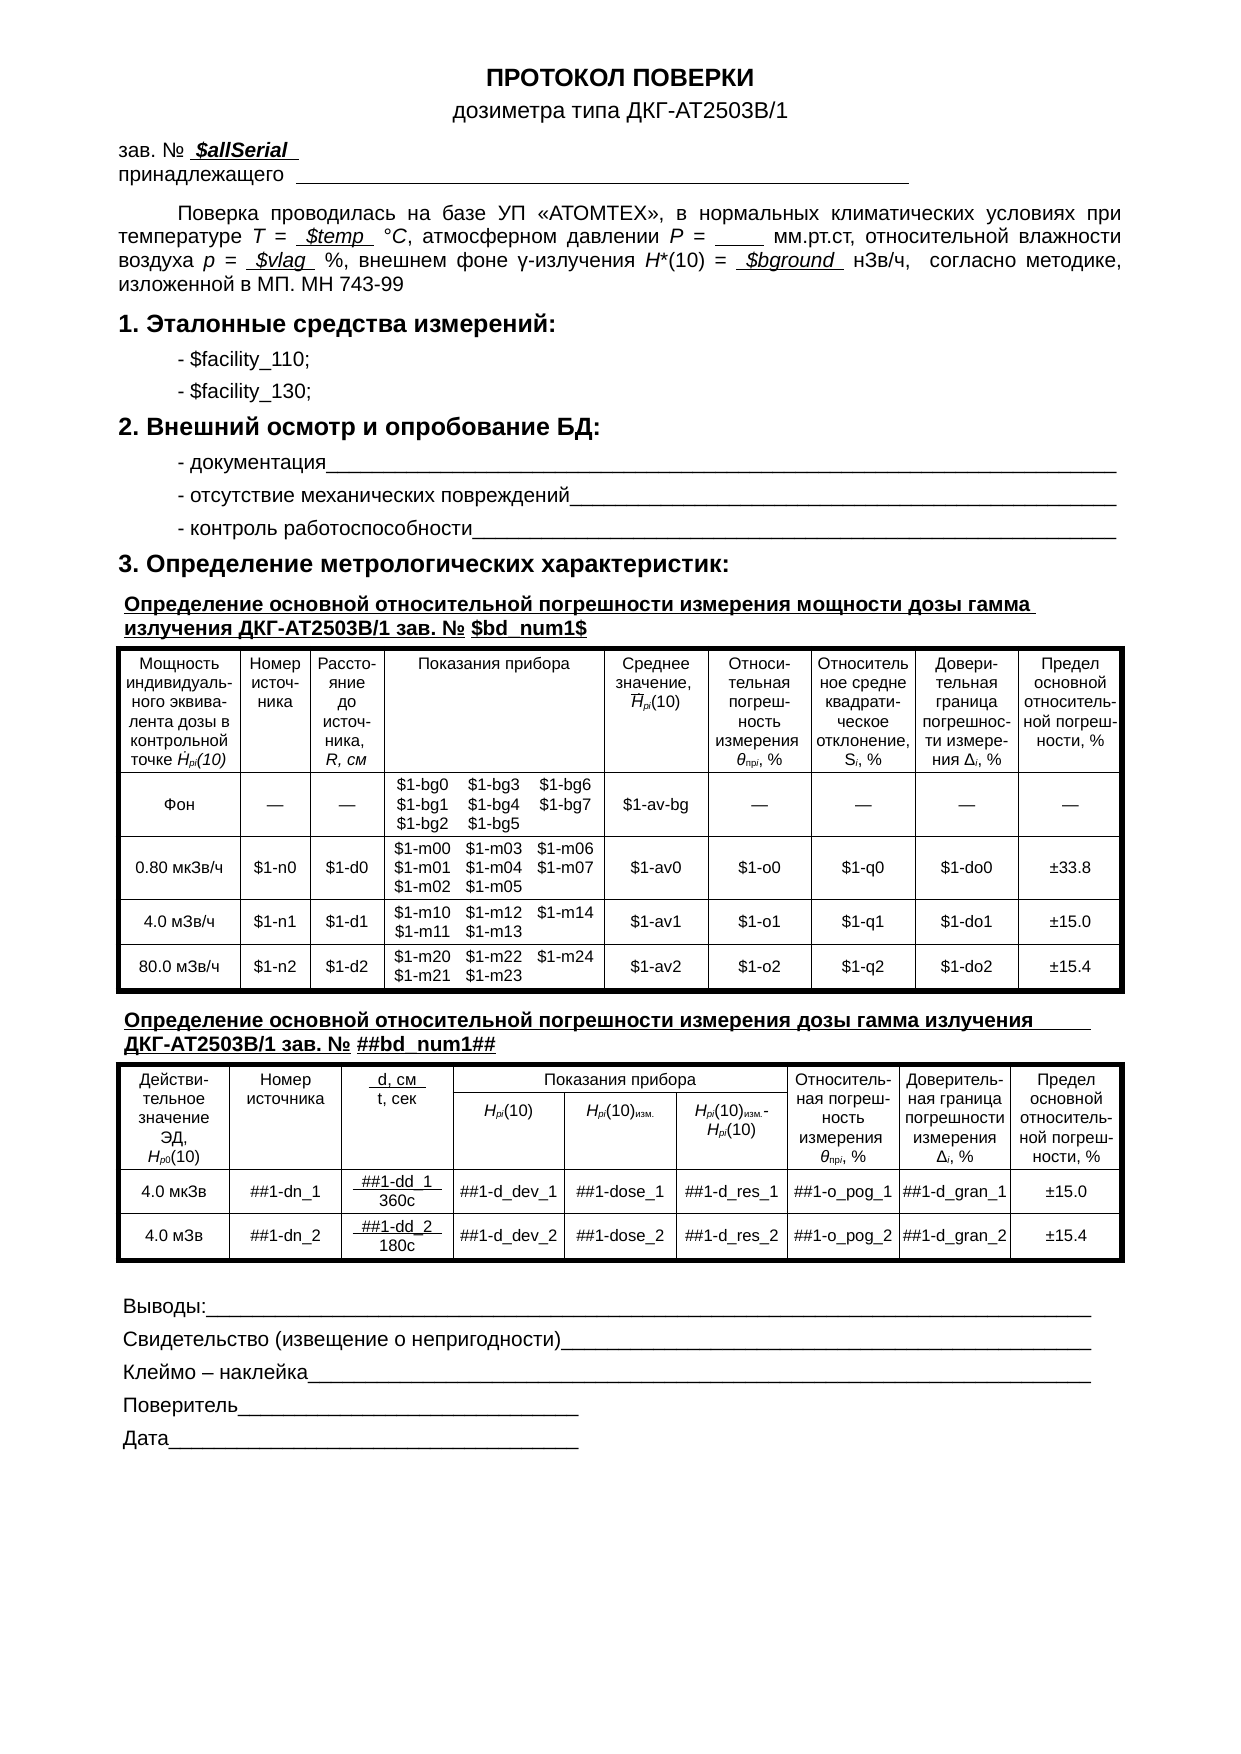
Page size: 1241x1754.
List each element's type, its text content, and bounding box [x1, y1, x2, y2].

table_cell Клеймо – наклейка [118, 1356, 1122, 1389]
table_cell Предел основной относитель-ной погреш-ности, % [1019, 651, 1119, 772]
text ПРОТОКОЛ ПОВЕРКИ [118, 62, 1122, 91]
table_cell $1-d1 [311, 900, 384, 944]
table_cell $1-o2 [709, 945, 811, 988]
text принадлежащего . . [118, 162, 1122, 186]
table_cell Рассто-яние до источ-ника, R, см [311, 651, 384, 772]
table_cell $1-n0 [241, 837, 310, 899]
table_cell ##1-o_pog_2 [788, 1214, 899, 1258]
table_cell Показания прибора [385, 651, 604, 772]
text зав. № $allSerial . [118, 138, 1122, 162]
table_cell ##1-dn_1 [230, 1170, 341, 1213]
table_cell $1-n2 [241, 945, 310, 988]
table_cell $1-o0 [709, 837, 811, 899]
table_cell Действи-тельное значение ЭД, Hp0(10) [121, 1067, 229, 1169]
text - контроль работоспособности [118, 516, 1122, 540]
table_cell $1-d2 [311, 945, 384, 988]
table_cell $1-av-bg [605, 773, 708, 836]
table_cell $1-o1 [709, 900, 811, 944]
table_cell $1-do1 [916, 900, 1018, 944]
table_cell — [1019, 773, 1119, 836]
table_cell ±15.4 [1019, 945, 1119, 988]
table_header Определение основной относительной погрешности измерения мощности дозы гамма излучения ДКГ-АТ2503B/1 зав. № $bd_num1$ [118, 578, 1122, 646]
table_cell Номер источ-ника [241, 651, 310, 772]
table_cell — [241, 773, 310, 836]
table_cell ±15.0 [1011, 1170, 1119, 1213]
table_cell $1-q0 [812, 837, 915, 899]
table_cell $1-q2 [812, 945, 915, 988]
text дозиметра типа ДКГ-АТ2503B/1 [118, 97, 1122, 124]
table_cell $1-bg0 $1-bg1 $1-bg2 $1-bg3 $1-bg4 $1-bg5 $1-bg6 $1-bg7 [385, 773, 604, 836]
table_cell $1-av0 [605, 837, 708, 899]
table_cell ##1-d_gran_1 [900, 1170, 1010, 1213]
text 3. Определение метрологических характеристик: [118, 549, 1122, 577]
text - $facility_110; [118, 346, 1122, 370]
table_cell Мощность индивидуаль-ного эквива-лента дозы в контрольной точке Ḣpi(10) [121, 651, 240, 772]
text 2. Внешний осмотр и опробование БД: [118, 412, 1122, 441]
table_cell Номер источника [230, 1067, 341, 1169]
table_cell Hpi(10)изм. [565, 1093, 676, 1169]
table_cell ##1-dose_2 [565, 1214, 676, 1258]
table_cell $1-d0 [311, 837, 384, 899]
text - документация [118, 450, 1122, 474]
table_cell $1-do2 [916, 945, 1018, 988]
table_cell ±15.4 [1011, 1214, 1119, 1258]
table_cell Показания прибора [454, 1067, 787, 1092]
table_cell ##1-d_gran_2 [900, 1214, 1010, 1258]
table_cell Поверитель [118, 1389, 1122, 1422]
table_cell Среднее значение, Ḣpi(10) [605, 651, 708, 772]
table_cell ##1-dose_1 [565, 1170, 676, 1213]
table_cell $1-m10 $1-m11 $1-m12 $1-m13 $1-m14 [385, 900, 604, 944]
table_cell Доверитель-ная граница погрешности измерения Δi, % [900, 1067, 1010, 1169]
table_cell $1-m00 $1-m01 $1-m02 $1-m03 $1-m04 $1-m05 $1-m06 $1-m07 [385, 837, 604, 899]
table_cell Hpi(10) [454, 1093, 564, 1169]
table_cell — [709, 773, 811, 836]
table_cell Hpi(10)изм.-Hpi(10) [677, 1093, 787, 1169]
table_header Выводы: [118, 1290, 1122, 1323]
table_cell ##1-d_dev_1 [454, 1170, 564, 1213]
table_cell 4.0 мкЗв [121, 1170, 229, 1213]
table_cell $1-av2 [605, 945, 708, 988]
table_cell ##1-dn_2 [230, 1214, 341, 1258]
text - отсутствие механических повреждений [118, 483, 1122, 507]
table_cell Довери-тельная граница погрешнос-ти измере-ния Δi, % [916, 651, 1018, 772]
table_cell $1-av1 [605, 900, 708, 944]
table_cell ##1-o_pog_1 [788, 1170, 899, 1213]
table_cell ##1-d_res_1 [677, 1170, 787, 1213]
table_cell ±33.8 [1019, 837, 1119, 899]
table_cell ##1-dd_2 180c [342, 1214, 453, 1258]
table_cell Относи-тельная погреш-ность измерения θпрi, % [709, 651, 811, 772]
table_cell ##1-dd_1 360c [342, 1170, 453, 1213]
table_cell $1-do0 [916, 837, 1018, 899]
table_cell Относитель-ная погреш-ность измерения θпрi, % [788, 1067, 899, 1169]
table_cell Относительное средне квадрати-ческое отклонение, Si, % [812, 651, 915, 772]
table_cell d, см t, сек [342, 1067, 453, 1169]
table_cell ##1-d_dev_2 [454, 1214, 564, 1258]
table_cell $1-q1 [812, 900, 915, 944]
text 1. Эталонные средства измерений: [118, 309, 1122, 337]
table_cell 80.0 мЗв/ч [121, 945, 240, 988]
table_cell Дата [118, 1422, 1122, 1454]
table_cell ##1-d_res_2 [677, 1214, 787, 1258]
table_cell 4.0 мЗв [121, 1214, 229, 1258]
table_cell $1-n1 [241, 900, 310, 944]
text - $facility_130; [118, 379, 1122, 403]
table_cell $1-m20 $1-m21 $1-m22 $1-m23 $1-m24 [385, 945, 604, 988]
text Поверка проводилась на базе УП «АТОМТЕХ», в нормальных климатических условиях при температуре Т = $temp °С, атмосферном давлении Р = мм.рт.ст, относительной влажности воздуха р = $vlag %, внешнем фоне γ-излучения H*(10) = $bground нЗв/ч, согласно методике, изложенной в МП. МН 743-99 [118, 200, 1122, 296]
table_cell — [812, 773, 915, 836]
table_cell — [916, 773, 1018, 836]
table_cell 4.0 мЗв/ч [121, 900, 240, 944]
table_cell 0.80 мкЗв/ч [121, 837, 240, 899]
table_cell — [311, 773, 384, 836]
table_cell ±15.0 [1019, 900, 1119, 944]
table_cell Предел основной относитель-ной погреш-ности, % [1011, 1067, 1119, 1169]
table_cell Свидетельство (извещение о непригодности) [118, 1323, 1122, 1356]
table_header Определение основной относительной погрешности измерения дозы гамма излучения ДКГ-АТ2503B/1 зав. № ##bd_num1## [118, 994, 1122, 1062]
table_cell Фон [121, 773, 240, 836]
